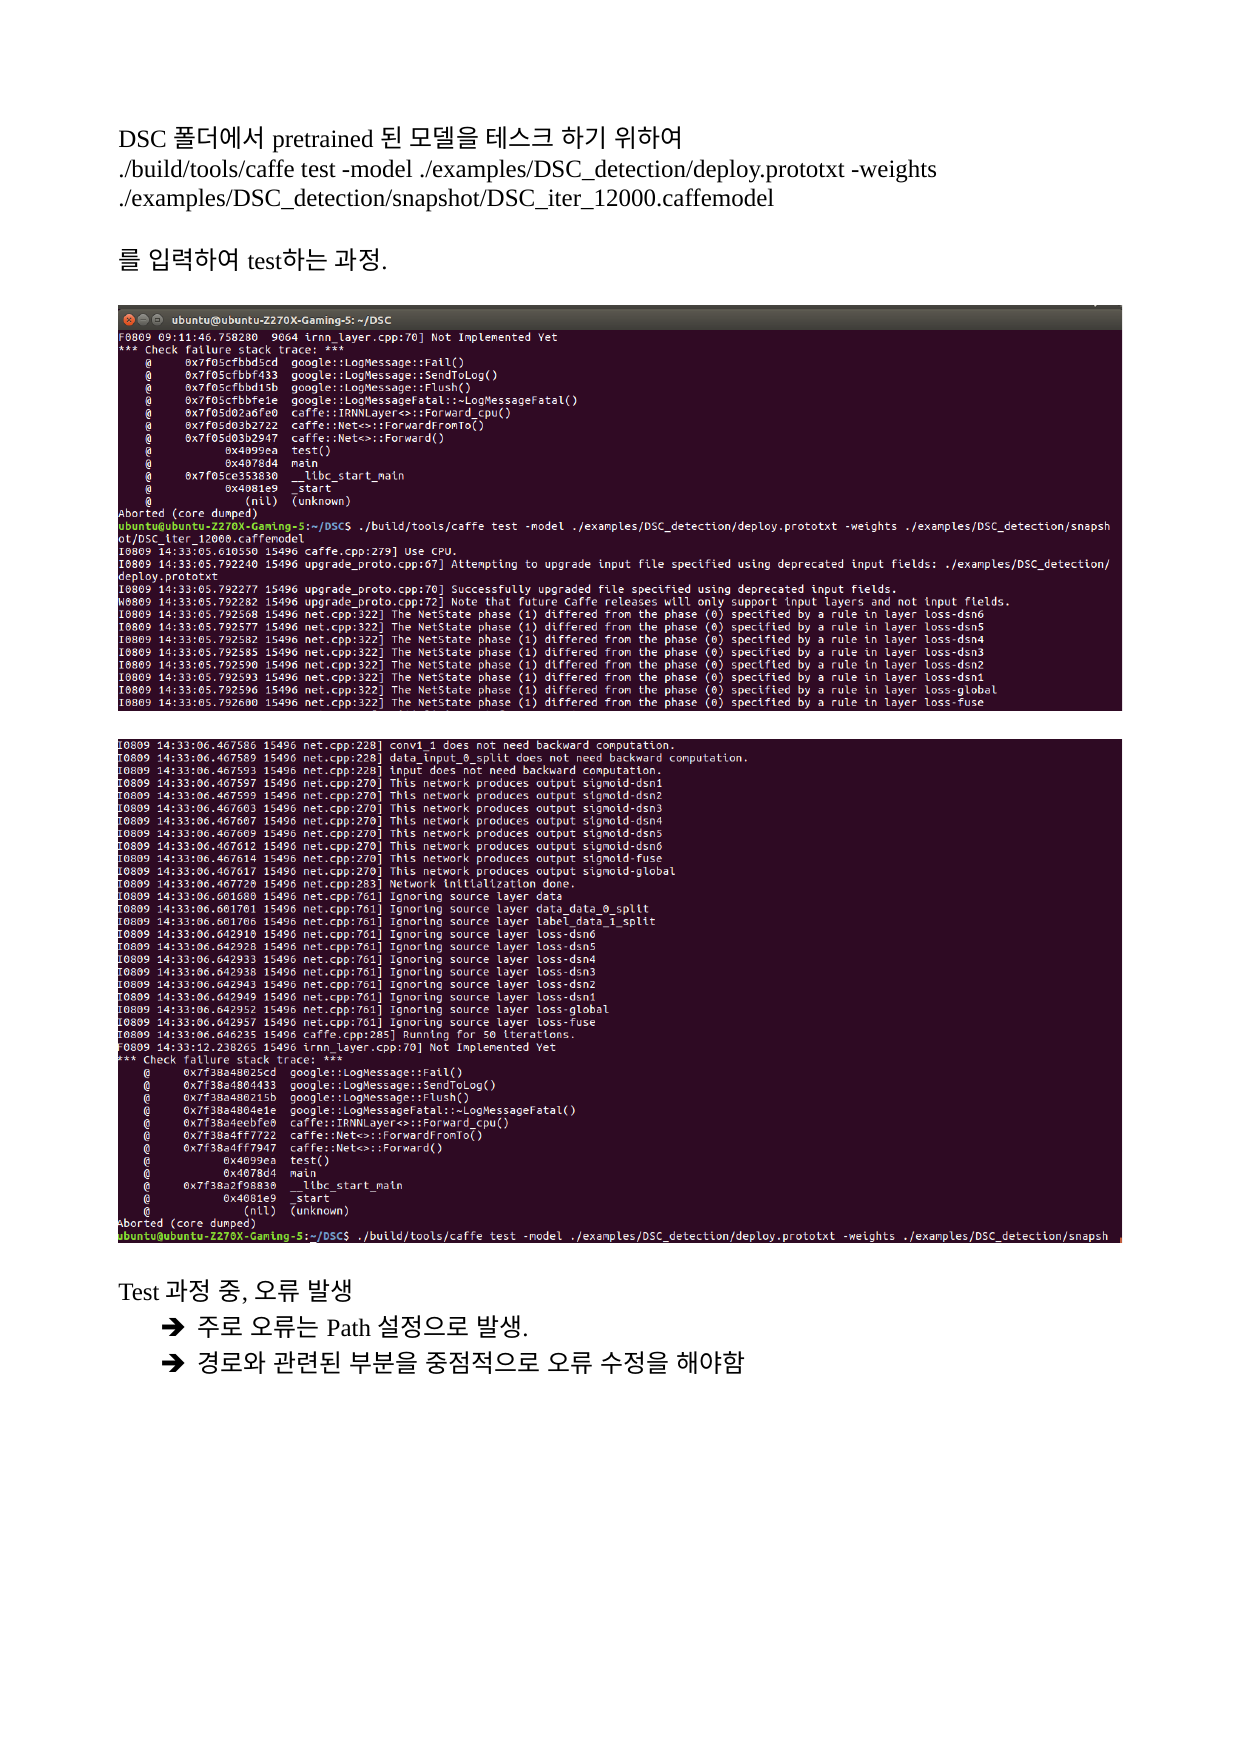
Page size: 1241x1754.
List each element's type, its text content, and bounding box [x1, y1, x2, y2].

text 를 입력하여 test하는 과정. [118, 241, 1122, 277]
list 주로 오류는 Path 설정으로 발생. [160, 1307, 1122, 1344]
text DSC 폴더에서 pretrained 된 모델을 테스크 하기 위하여 [118, 118, 1122, 154]
text ./build/tools/caffe test -model ./examples/DSC_detection/deploy.prototxt -weights ./examples/DSC_detection/snapshot/DSC_iter_12000.caffemodel [118, 154, 1122, 212]
list 경로와 관련된 부분을 중점적으로 오류 수정을 해야함 [160, 1344, 1122, 1380]
text Test 과정 중, 오류 발생 [118, 1271, 1122, 1307]
